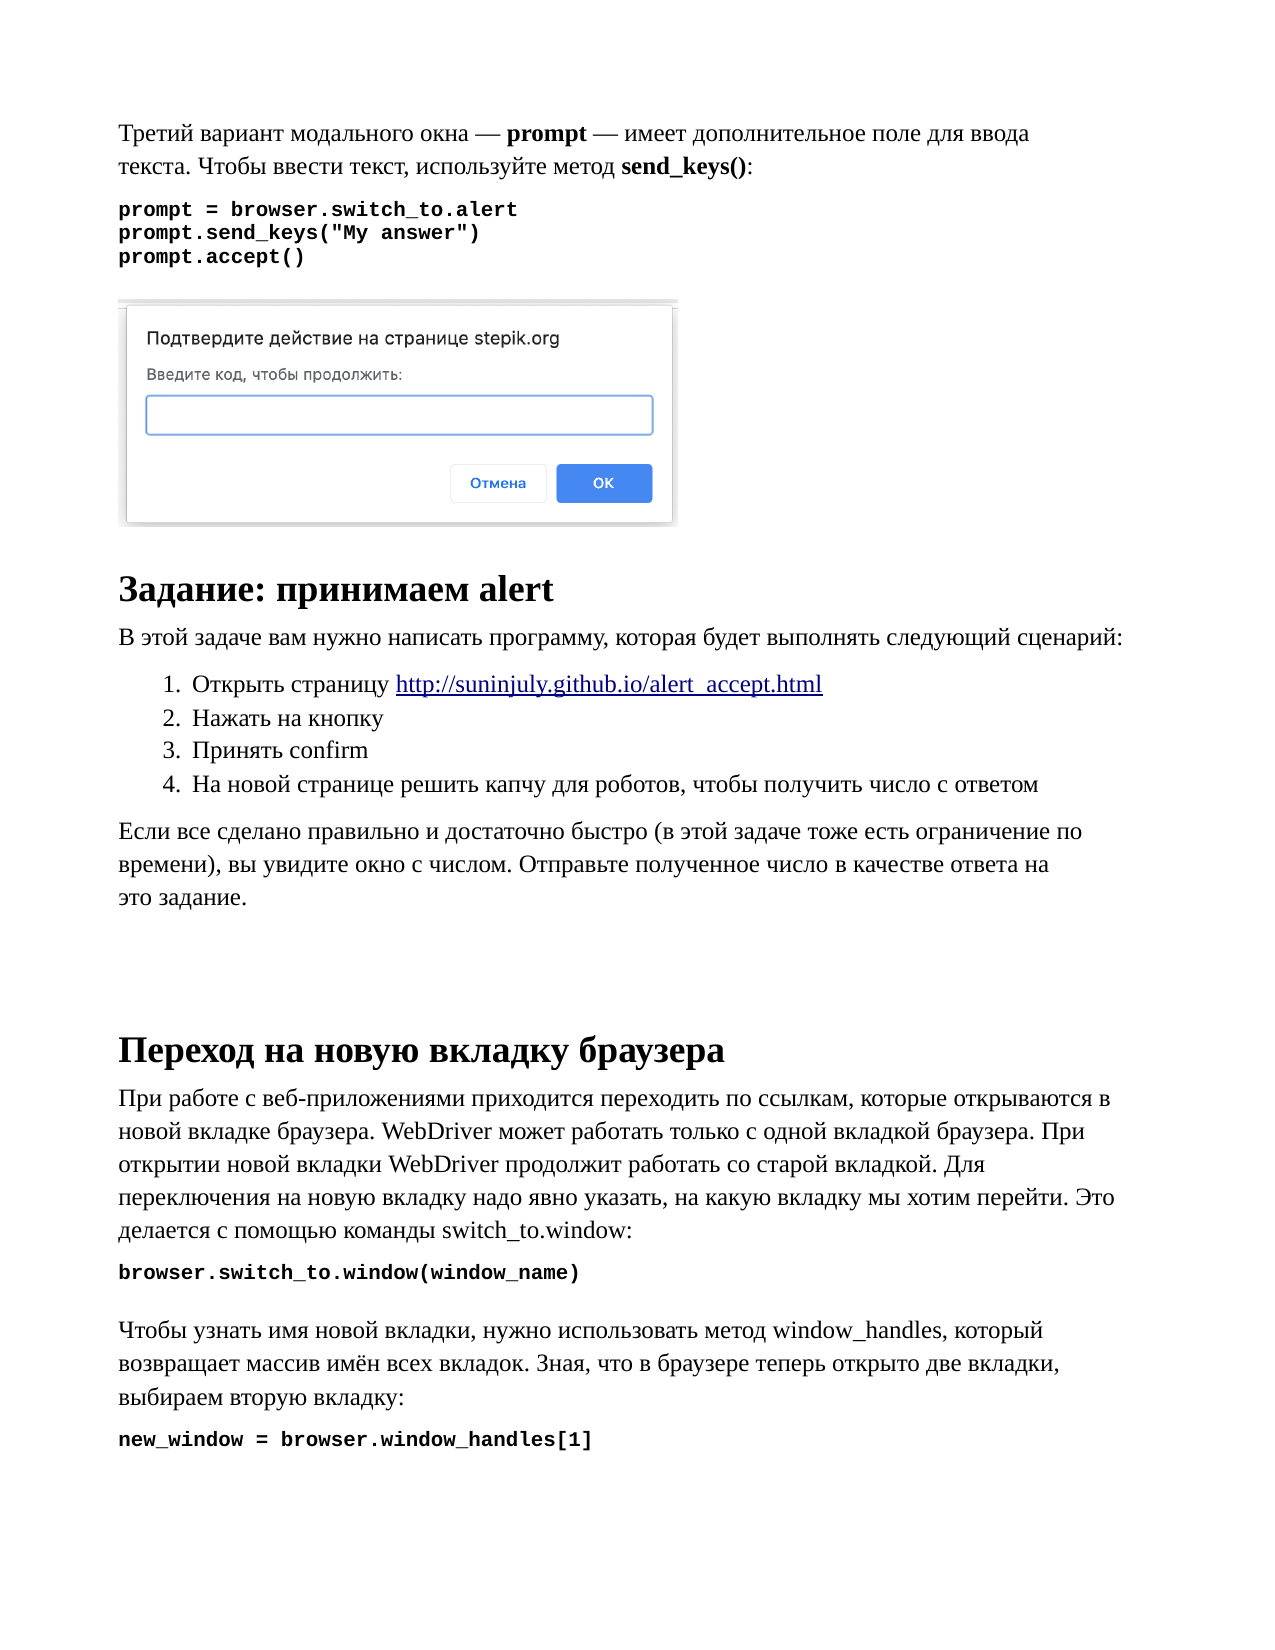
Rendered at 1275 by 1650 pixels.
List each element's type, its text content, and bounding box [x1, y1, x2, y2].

text prompt.accept() [118, 246, 1157, 270]
text prompt.send_keys("My answer") [118, 222, 1157, 246]
subtitle Переход на новую вкладку браузера [118, 1027, 1157, 1070]
list Принять confirm [162, 736, 1157, 764]
text В этой задаче вам нужно написать программу, которая будет выполнять следующий сценарий: [118, 622, 1157, 651]
text prompt = browser.switch_to.alert [118, 199, 1157, 222]
text new_window = browser.window_handles[1] [118, 1429, 1157, 1453]
subtitle Задание: принимаем alert [118, 566, 1157, 609]
picture [118, 299, 679, 527]
text Если все сделано правильно и достаточно быстро (в этой задаче тоже есть ограничение по времени), вы увидите окно с числом. Отправьте полученное число в качестве ответа на это задание. [118, 816, 1157, 911]
list Нажать на кнопку [162, 703, 1157, 731]
text При работе с веб-приложениями приходится переходить по ссылкам, которые открываются в новой вкладке браузера. WebDriver может работать только с одной вкладкой браузера. При открытии новой вкладки WebDriver продолжит работать со старой вкладкой. Для переключения на новую вкладку надо явно указать, на какую вкладку мы хотим перейти. Это делается с помощью команды switch_to.window: [118, 1083, 1157, 1243]
list Открыть страницу http://suninjuly.github.io/alert_accept.html [162, 669, 1157, 698]
text browser.switch_to.window(window_name) [118, 1262, 1157, 1286]
text Чтобы узнать имя новой вкладки, нужно использовать метод window_handles, который возвращает массив имён всех вкладок. Зная, что в браузере теперь открыто две вкладки, выбираем вторую вкладку: [118, 1316, 1157, 1410]
list На новой странице решить капчу для роботов, чтобы получить число с ответом [162, 769, 1157, 797]
text Третий вариант модального окна — prompt — имеет дополнительное поле для ввода текста. Чтобы ввести текст, используйте метод send_keys(): [118, 118, 1157, 180]
